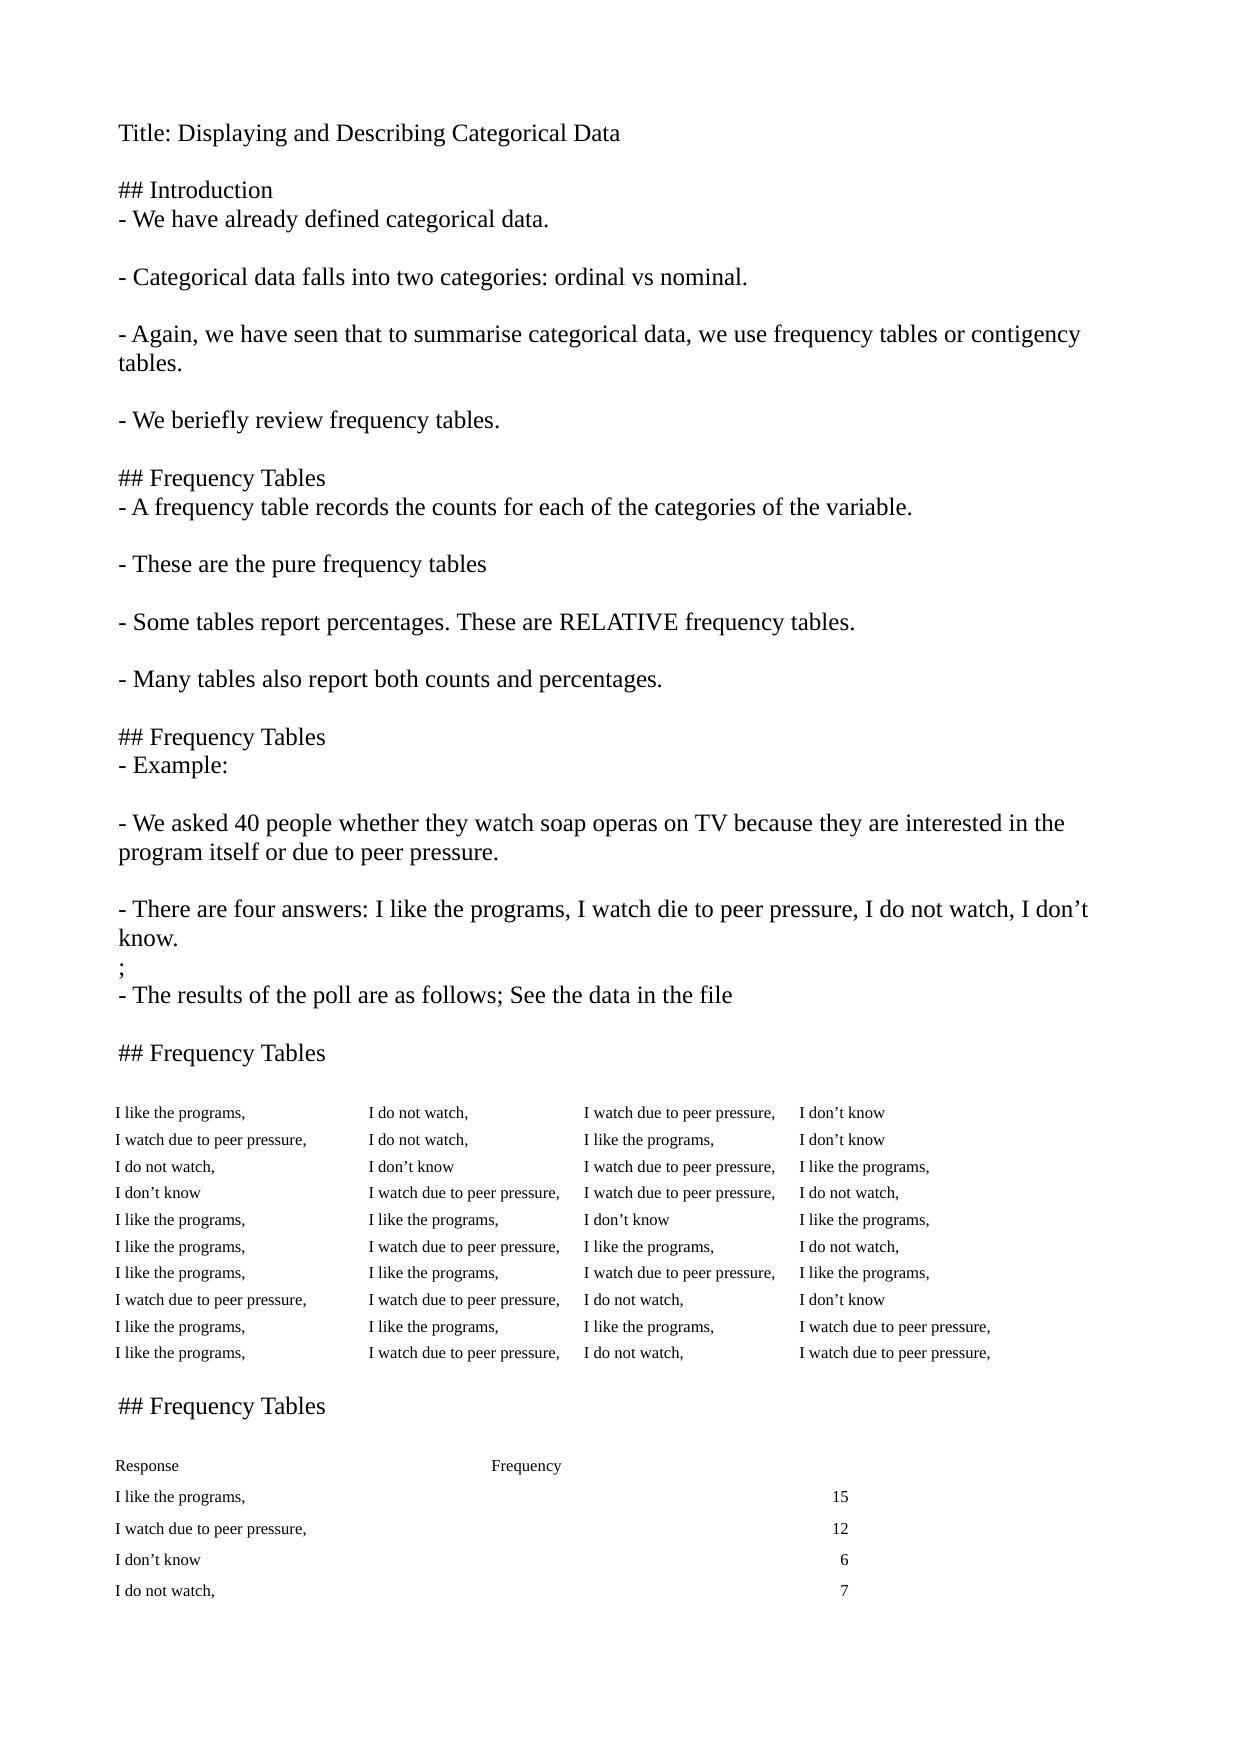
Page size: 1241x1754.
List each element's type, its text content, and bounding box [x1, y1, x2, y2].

table_header I like the programs, [112, 1096, 365, 1122]
table_cell I like the programs, [112, 1475, 488, 1506]
table_cell I like the programs, [365, 1309, 581, 1336]
table_cell I like the programs, [796, 1202, 1002, 1229]
table_cell I watch due to peer pressure, [112, 1122, 365, 1149]
table_cell I like the programs, [796, 1256, 1002, 1282]
table_cell I like the programs, [112, 1202, 365, 1229]
table_cell I like the programs, [112, 1256, 365, 1282]
table_cell I don’t know [581, 1202, 796, 1229]
table_cell I don’t know [112, 1176, 365, 1202]
table_cell 15 [488, 1475, 851, 1506]
table_cell I watch due to peer pressure, [796, 1336, 1002, 1362]
text - A frequency table records the counts for each of the categories of the variable. [118, 492, 1122, 521]
text Title: Displaying and Describing Categorical Data [118, 118, 1122, 147]
table_cell I don’t know [365, 1149, 581, 1176]
table_cell I watch due to peer pressure, [365, 1176, 581, 1202]
table_cell I watch due to peer pressure, [365, 1229, 581, 1256]
table_cell I watch due to peer pressure, [581, 1256, 796, 1282]
text - Many tables also report both counts and percentages. [118, 664, 1122, 693]
table_cell I don’t know [796, 1122, 1002, 1149]
table_cell I watch due to peer pressure, [112, 1506, 488, 1538]
table_header Frequency [488, 1449, 851, 1475]
table_cell I like the programs, [112, 1229, 365, 1256]
table_header I watch due to peer pressure, [581, 1096, 796, 1122]
text ## Frequency Tables [118, 722, 1122, 751]
table_cell I don’t know [796, 1282, 1002, 1309]
table_cell I like the programs, [581, 1229, 796, 1256]
text - There are four answers: I like the programs, I watch die to peer pressure, I do not watch, I don’t know. [118, 894, 1122, 952]
text - Example: [118, 751, 1122, 779]
table_cell 7 [488, 1569, 851, 1600]
table_cell I like the programs, [112, 1336, 365, 1362]
table_cell I do not watch, [796, 1229, 1002, 1256]
text - We beriefly review frequency tables. [118, 406, 1122, 434]
table_cell I like the programs, [112, 1309, 365, 1336]
text - We have already defined categorical data. [118, 204, 1122, 233]
text - Again, we have seen that to summarise categorical data, we use frequency tables or contigency tables. [118, 319, 1122, 377]
table_cell I like the programs, [365, 1202, 581, 1229]
table_cell 12 [488, 1506, 851, 1538]
table_header I do not watch, [365, 1096, 581, 1122]
table_cell I don’t know [112, 1538, 488, 1569]
table_cell I do not watch, [581, 1336, 796, 1362]
table_cell I like the programs, [581, 1122, 796, 1149]
table_cell I watch due to peer pressure, [796, 1309, 1002, 1336]
text - Categorical data falls into two categories: ordinal vs nominal. [118, 262, 1122, 291]
table_cell 6 [488, 1538, 851, 1569]
table_cell I like the programs, [796, 1149, 1002, 1176]
text - These are the pure frequency tables [118, 549, 1122, 578]
table_cell I do not watch, [365, 1122, 581, 1149]
table_header Response [112, 1449, 488, 1475]
table_cell I like the programs, [581, 1309, 796, 1336]
text ## Frequency Tables [118, 1038, 1122, 1067]
text ## Frequency Tables [118, 1391, 1122, 1420]
text - We asked 40 people whether they watch soap operas on TV because they are interested in the program itself or due to peer pressure. [118, 808, 1122, 866]
text - The results of the poll are as follows; See the data in the file [118, 981, 1122, 1009]
table_cell I watch due to peer pressure, [112, 1282, 365, 1309]
table_cell I watch due to peer pressure, [365, 1282, 581, 1309]
table_cell I watch due to peer pressure, [581, 1176, 796, 1202]
table_cell I watch due to peer pressure, [581, 1149, 796, 1176]
text - Some tables report percentages. These are RELATIVE frequency tables. [118, 607, 1122, 636]
text ; [118, 952, 1122, 981]
text ## Frequency Tables [118, 463, 1122, 492]
table_cell I do not watch, [112, 1569, 488, 1600]
table_cell I watch due to peer pressure, [365, 1336, 581, 1362]
text ## Introduction [118, 176, 1122, 204]
table_cell I like the programs, [365, 1256, 581, 1282]
table_cell I do not watch, [112, 1149, 365, 1176]
table_cell I do not watch, [796, 1176, 1002, 1202]
table_cell I do not watch, [581, 1282, 796, 1309]
table_header I don’t know [796, 1096, 1002, 1122]
